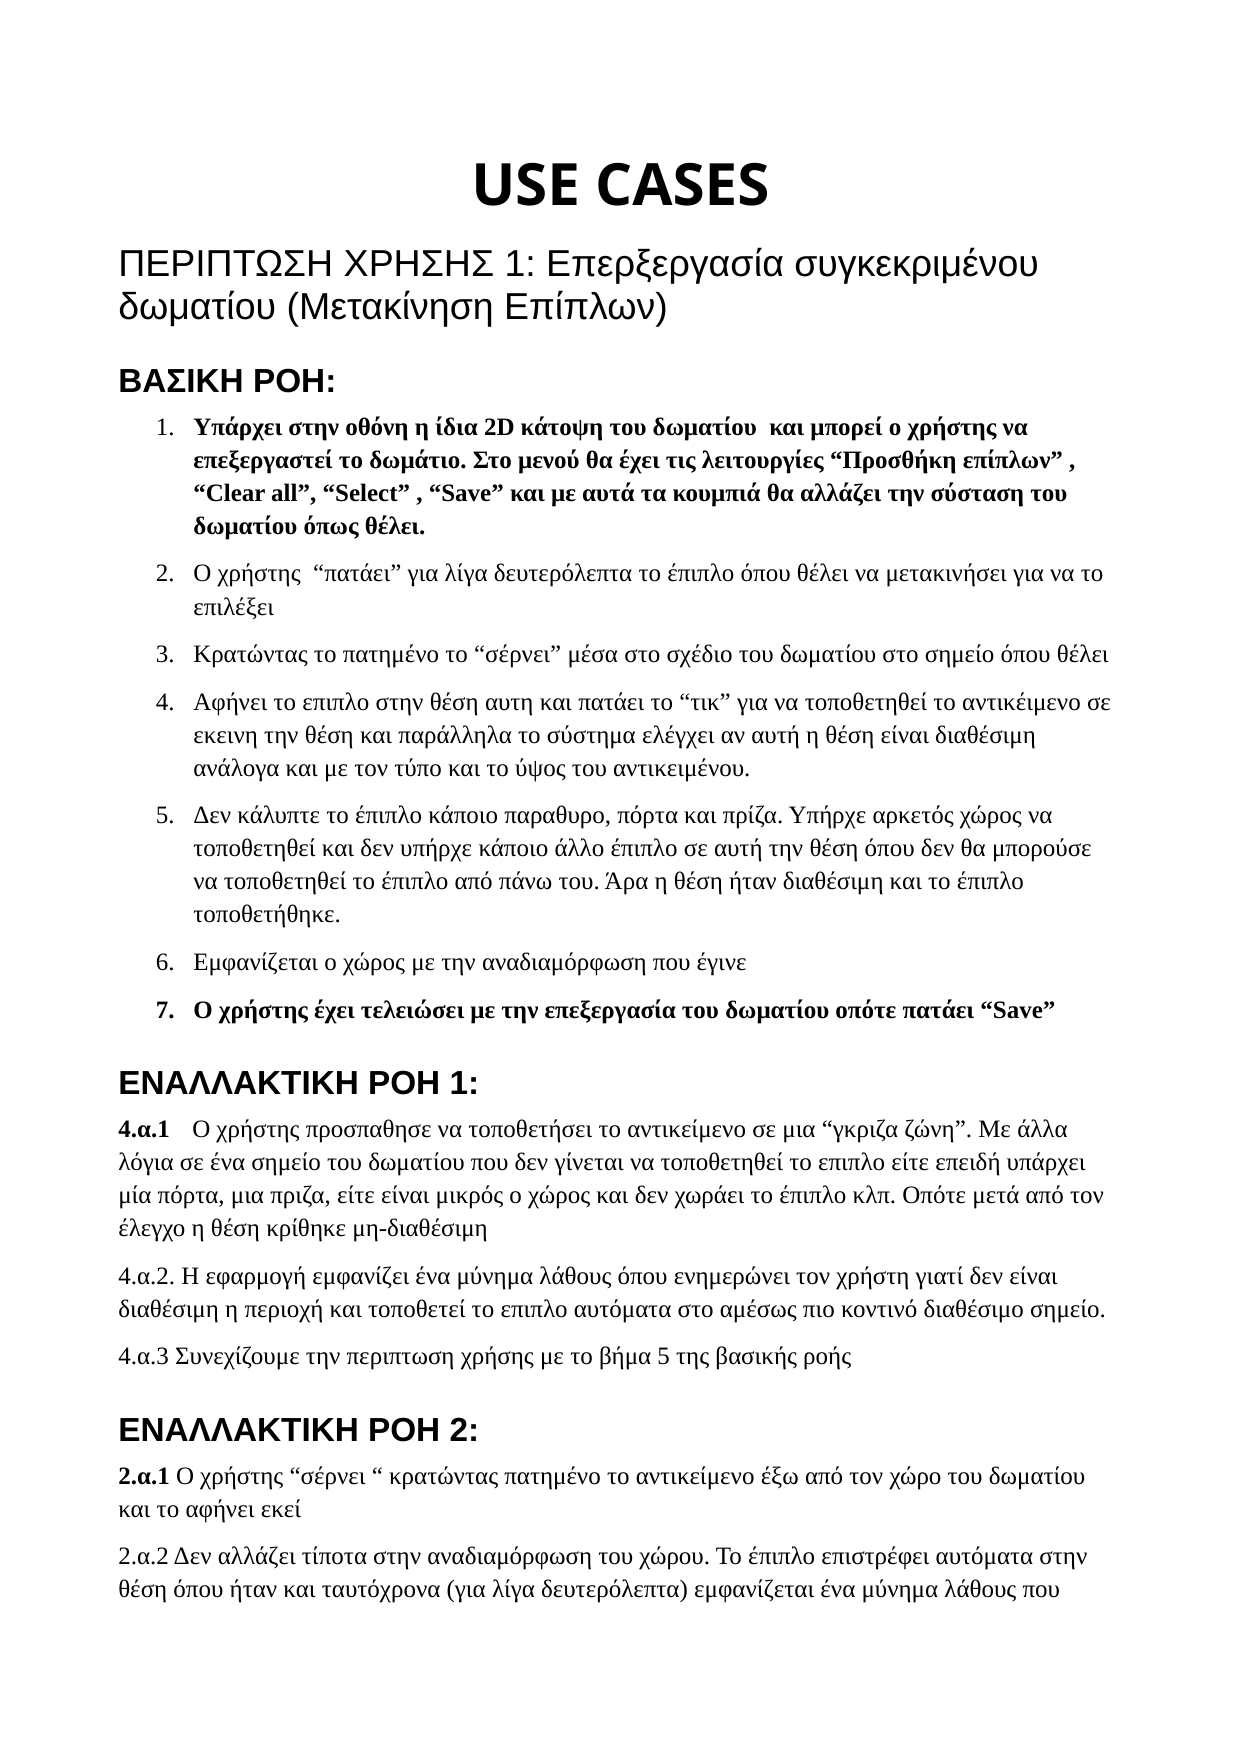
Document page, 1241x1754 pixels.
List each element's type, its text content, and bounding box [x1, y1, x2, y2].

list Υπάρχει στην οθόνη η ίδια 2D κάτοψη του δωματίου και μπορεί ο χρήστης να επεξεργαστεί το δωμάτιο. Στο μενού θα έχει τις λειτουργίες “Προσθήκη επίπλων” , “Clear all”, “Select” , “Save” και με αυτά τα κουμπιά θα αλλάζει την σύσταση του δωματίου όπως θέλει. [156, 412, 1122, 540]
subtitle ΕΝΑΛΛΑΚΤΙΚΗ ΡΟΗ 2: [118, 1410, 1122, 1448]
text 4.α.2. Η εφαρμογή εμφανίζει ένα μύνημα λάθους όπου ενημερώνει τον χρήστη γιατί δεν είναι διαθέσιμη η περιοχή και τοποθετεί το επιπλο αυτόματα στο αμέσως πιο κοντινό διαθέσιμο σημείο. [118, 1261, 1122, 1322]
subtitle ΕΝΑΛΛΑΚΤΙΚΗ ΡΟΗ 1: [118, 1063, 1122, 1102]
list Ο χρήστης έχει τελειώσει με την επεξεργασία του δωματίου οπότε πατάει “Save” [156, 995, 1122, 1023]
subtitle ΠΕΡΙΠΤΩΣΗ ΧΡΗΣΗΣ 1: Επερξεργασία συγκεκριμένου δωματίου (Μετακίνηση Επίπλων) [118, 241, 1122, 328]
text 2.α.1 Ο χρήστης “σέρνει “ κρατώντας πατημένο το αντικείμενο έξω από τον χώρο του δωματίου και το αφήνει εκεί [118, 1461, 1122, 1522]
list Ο χρήστης “πατάει” για λίγα δευτερόλεπτα το έπιπλο όπου θέλει να μετακινήσει για να το επιλέξει [156, 558, 1122, 620]
text 2.α.2 Δεν αλλάζει τίποτα στην αναδιαμόρφωση του χώρου. Το έπιπλο επιστρέφει αυτόματα στην θέση όπου ήταν και ταυτόχρονα (για λίγα δευτερόλεπτα) εμφανίζεται ένα μύνημα λάθους που [118, 1541, 1122, 1603]
text 4.α.3 Συνεχίζουμε την περιπτωση χρήσης με το βήμα 5 της βασικής ροής [118, 1341, 1122, 1370]
list Εμφανίζεται ο χώρος με την αναδιαμόρφωση που έγινε [156, 947, 1122, 976]
text 4.α.1 Ο χρήστης προσπαθησε να τοποθετήσει το αντικείμενο σε μια “γκριζα ζώνη”. Με άλλα λόγια σε ένα σημείο του δωματίου που δεν γίνεται να τοποθετηθεί το επιπλο είτε επειδή υπάρχει μία πόρτα, μια πριζα, είτε είναι μικρός ο χώρος και δεν χωράει το έπιπλο κλπ. Οπότε μετά από τον έλεγχο η θέση κρίθηκε μη-διαθέσιμη [118, 1114, 1122, 1242]
list Κρατώντας το πατημένο το “σέρνει” μέσα στο σχέδιο του δωματίου στο σημείο όπου θέλει [156, 639, 1122, 668]
title USE CASES [118, 143, 1122, 223]
list Αφήνει το επιπλο στην θέση αυτη και πατάει το “τικ” για να τοποθετηθεί το αντικέιμενο σε εκεινη την θέση και παράλληλα το σύστημα ελέγχει αν αυτή η θέση είναι διαθέσιμη ανάλογα και με τον τύπο και το ύψος του αντικειμένου. [156, 687, 1122, 782]
subtitle ΒΑΣΙΚΗ ΡΟΗ: [118, 361, 1122, 399]
list Δεν κάλυπτε το έπιπλο κάποιο παραθυρο, πόρτα και πρίζα. Υπήρχε αρκετός χώρος να τοποθετηθεί και δεν υπήρχε κάποιο άλλο έπιπλο σε αυτή την θέση όπου δεν θα μπορούσε να τοποθετηθεί το έπιπλο από πάνω του. Άρα η θέση ήταν διαθέσιμη και το έπιπλο τοποθετήθηκε. [156, 800, 1122, 928]
